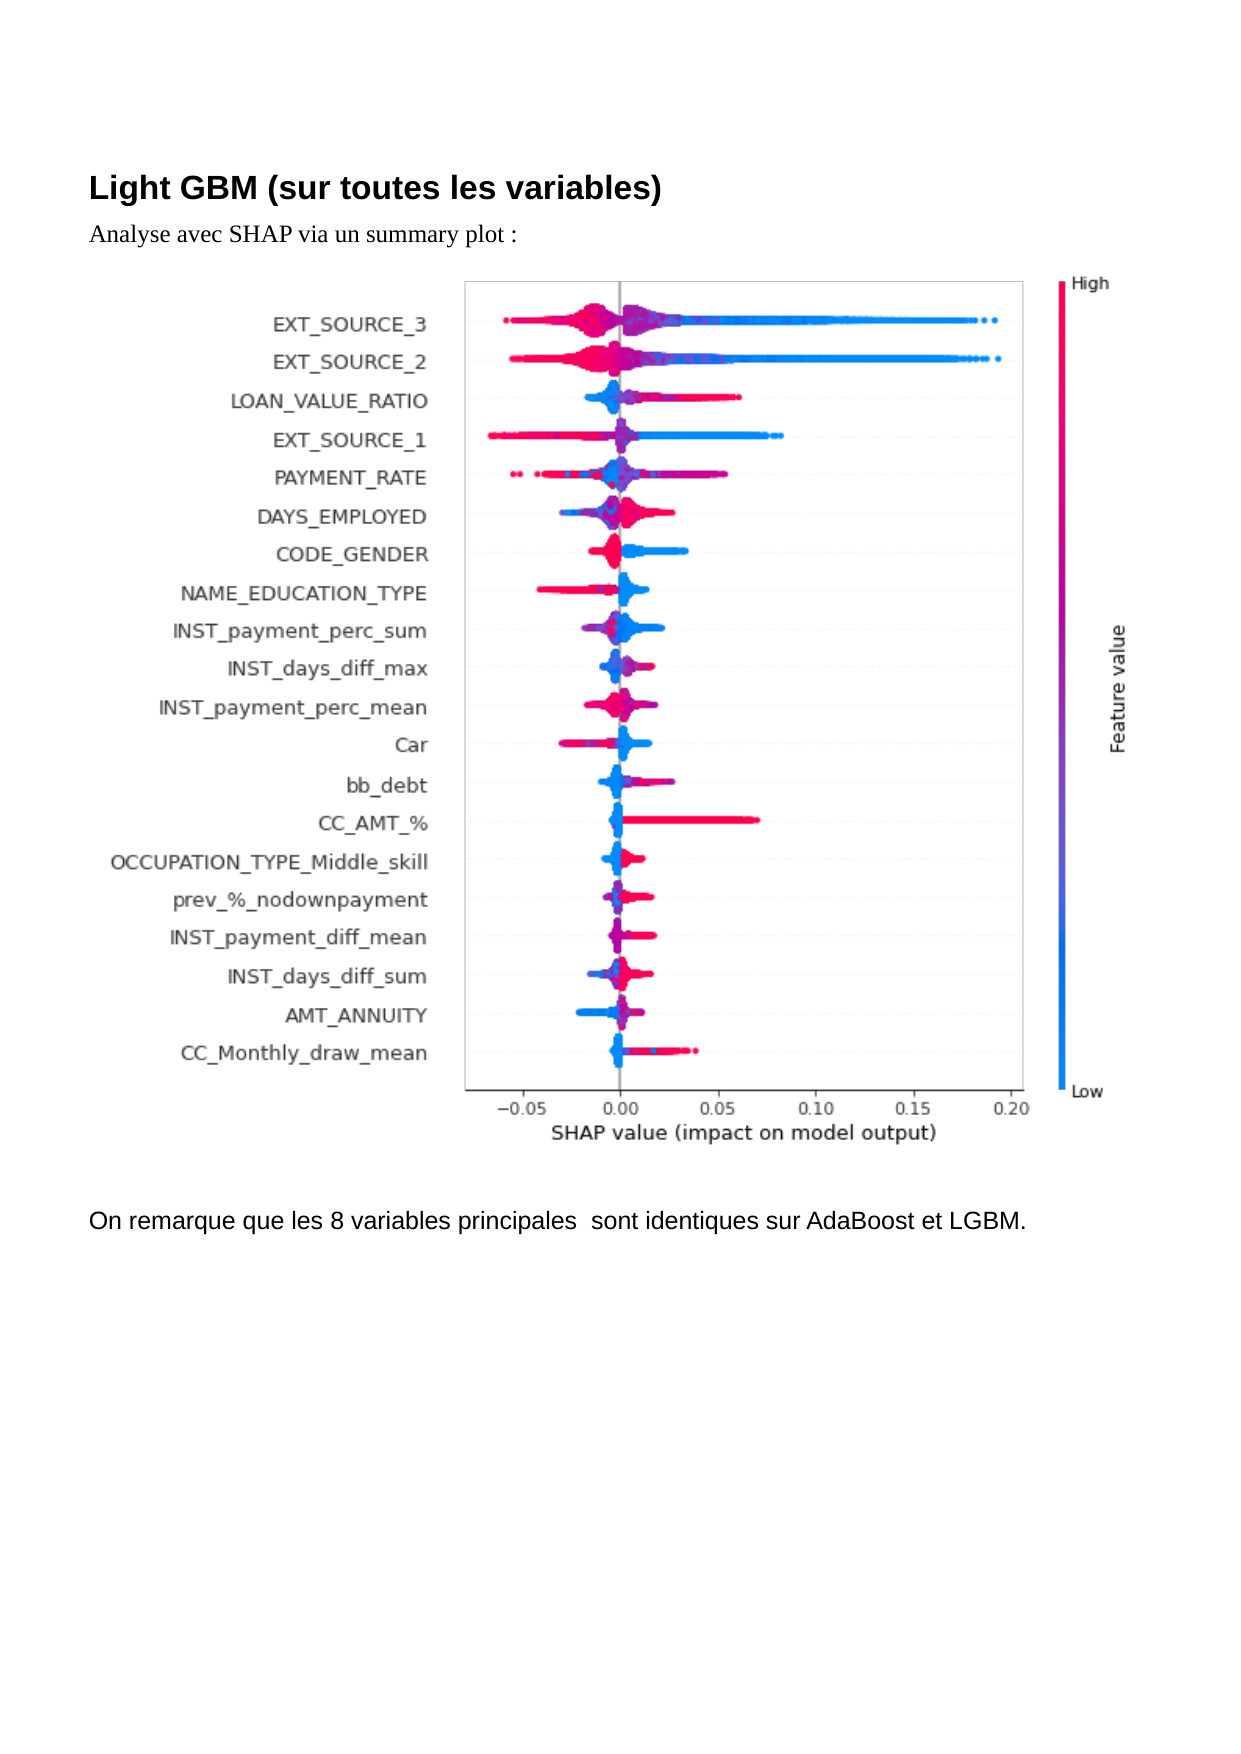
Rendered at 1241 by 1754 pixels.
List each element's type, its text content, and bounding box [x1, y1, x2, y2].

subtitle Light GBM (sur toutes les variables) [88, 168, 1152, 206]
text Analyse avec SHAP via un summary plot : [88, 219, 1152, 247]
picture [98, 266, 1142, 1154]
text On remarque que les 8 variables principales sont identiques sur AdaBoost et LGBM. [88, 1206, 1152, 1234]
